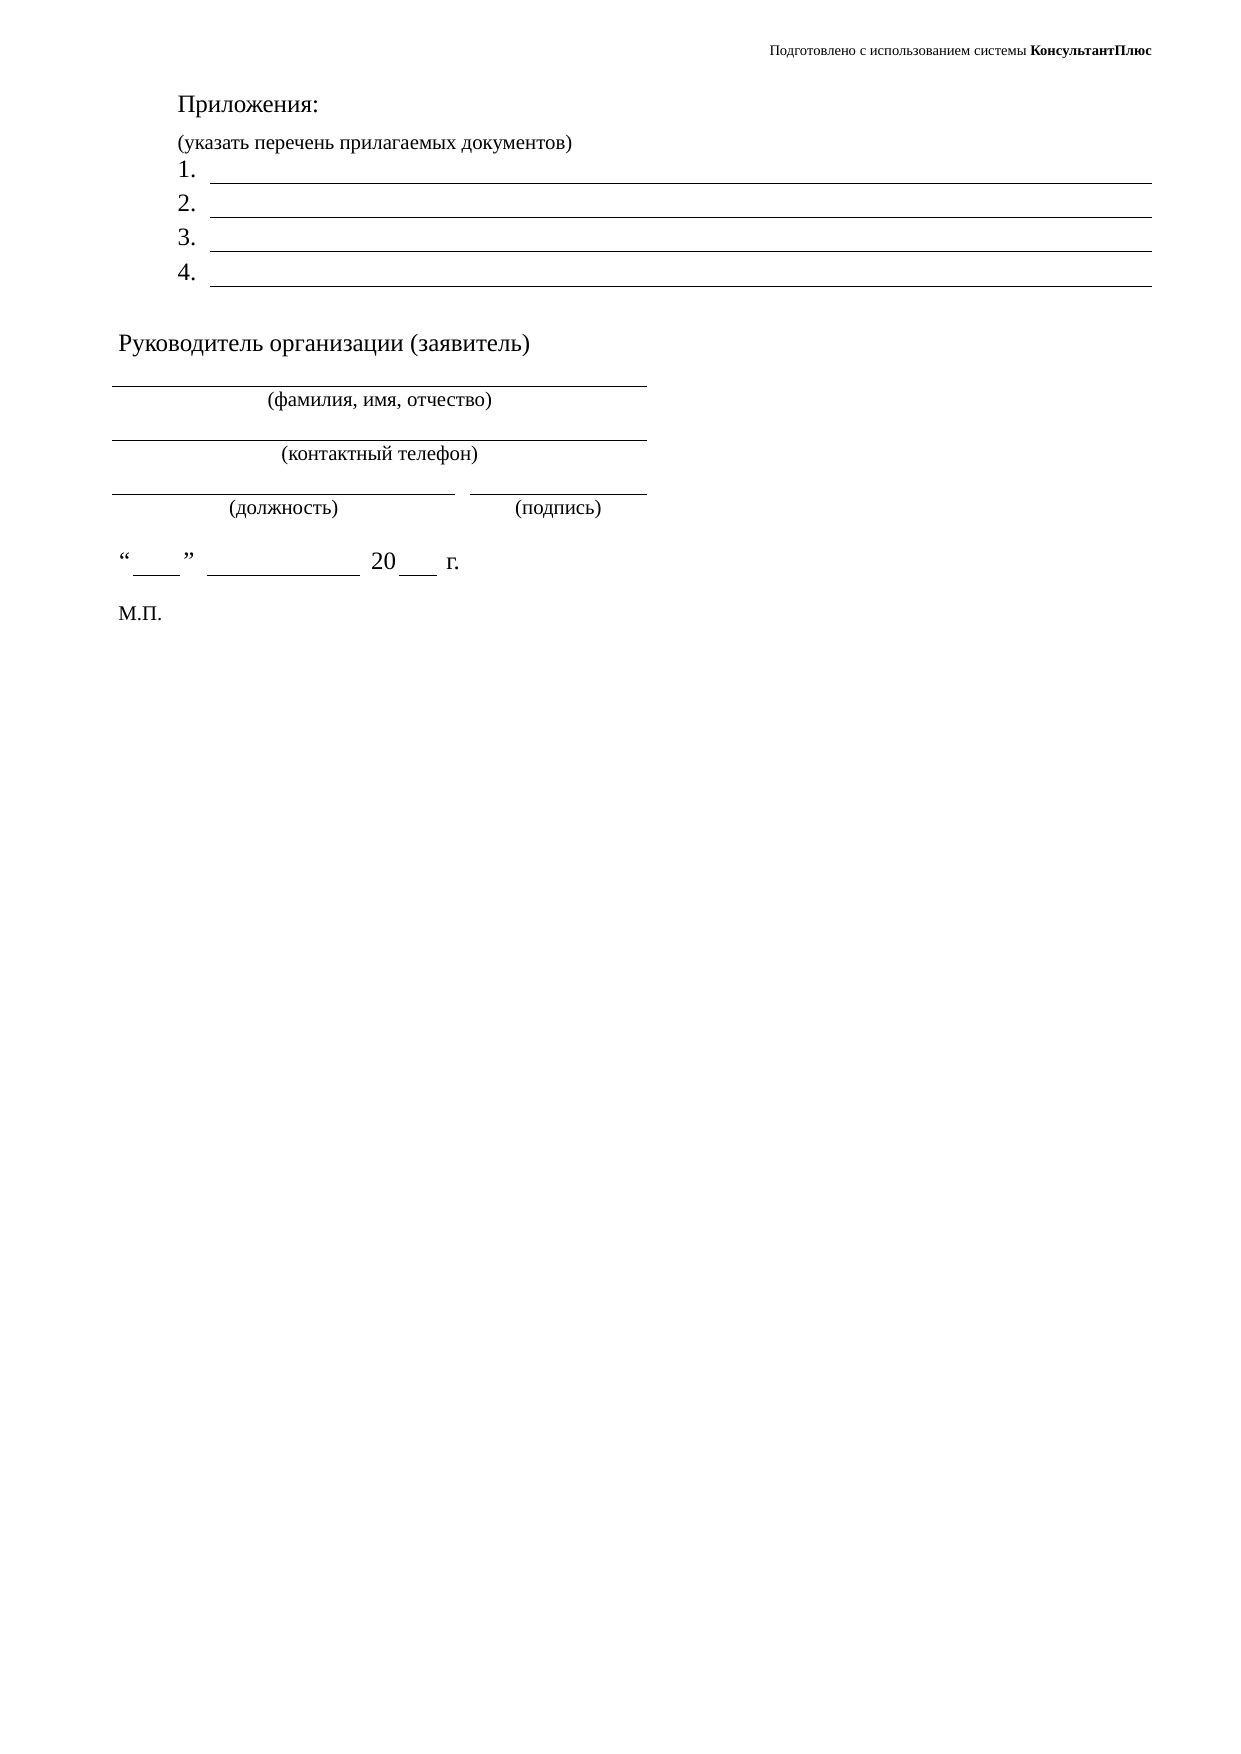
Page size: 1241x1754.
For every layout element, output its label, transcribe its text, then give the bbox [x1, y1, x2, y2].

text 1. [118, 154, 1152, 183]
table_header 20 [360, 546, 399, 575]
table_header [207, 546, 360, 575]
table_cell [112, 411, 647, 440]
text М.П. [118, 601, 1152, 625]
table_header [112, 357, 647, 386]
table_cell (фамилия, имя, отчество) [112, 387, 647, 411]
table_cell [470, 465, 647, 494]
text Приложения: [118, 89, 1152, 117]
table_header ” [180, 546, 207, 575]
table_cell [112, 465, 455, 494]
table_cell (подпись) [470, 495, 647, 519]
text Руководитель организации (заявитель) [118, 328, 650, 357]
table_cell [455, 465, 469, 494]
table_header [133, 546, 180, 575]
table_cell (должность) [112, 495, 455, 519]
table_header “ [112, 546, 133, 575]
text 3. [118, 222, 1152, 251]
table_header [399, 546, 437, 575]
text (указать перечень прилагаемых документов) [118, 130, 1152, 154]
text 2. [118, 188, 1152, 217]
table_cell [455, 494, 469, 519]
table_cell (контактный телефон) [112, 441, 647, 465]
table_header г. [437, 546, 478, 575]
text 4. [118, 257, 1152, 286]
